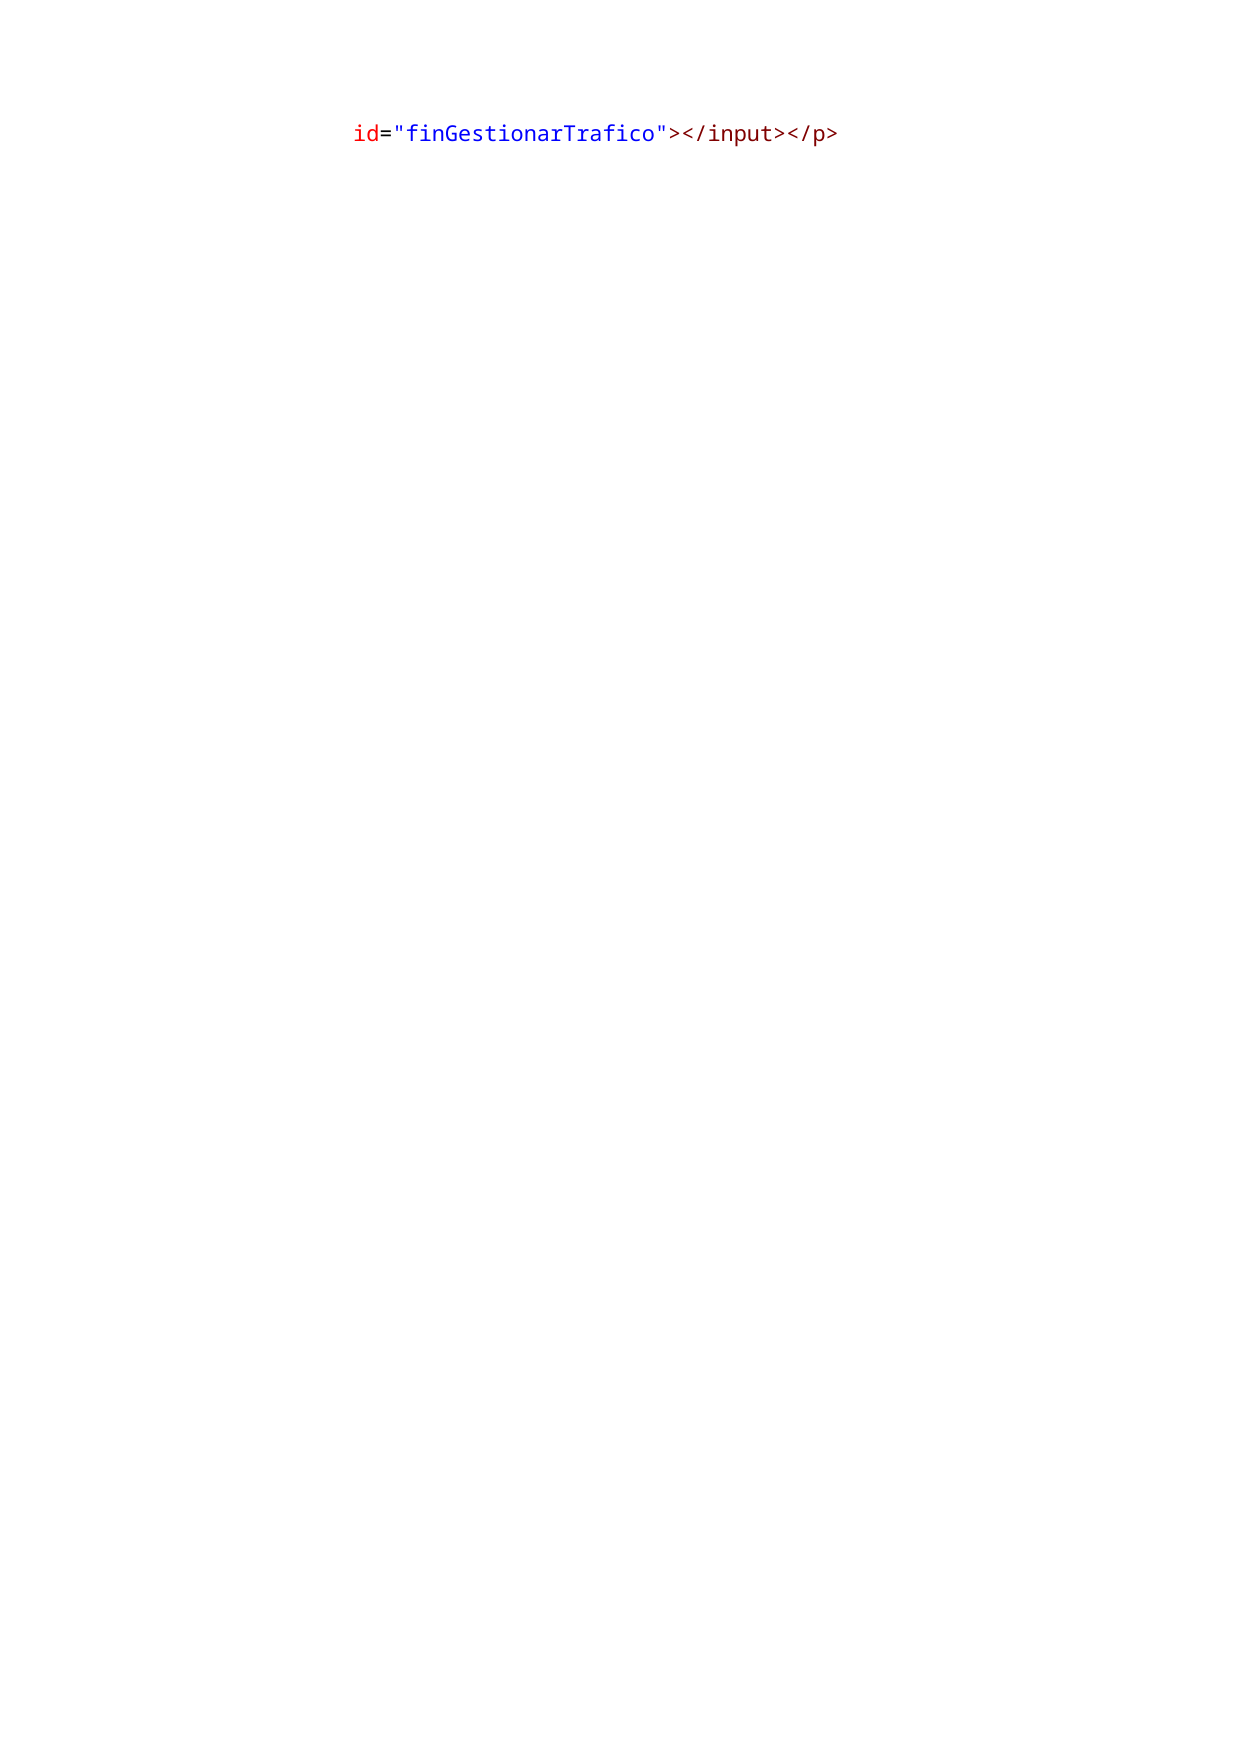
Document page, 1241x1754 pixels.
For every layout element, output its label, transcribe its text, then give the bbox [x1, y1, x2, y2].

text id="finGestionarTrafico"></input></p> [118, 118, 1122, 148]
